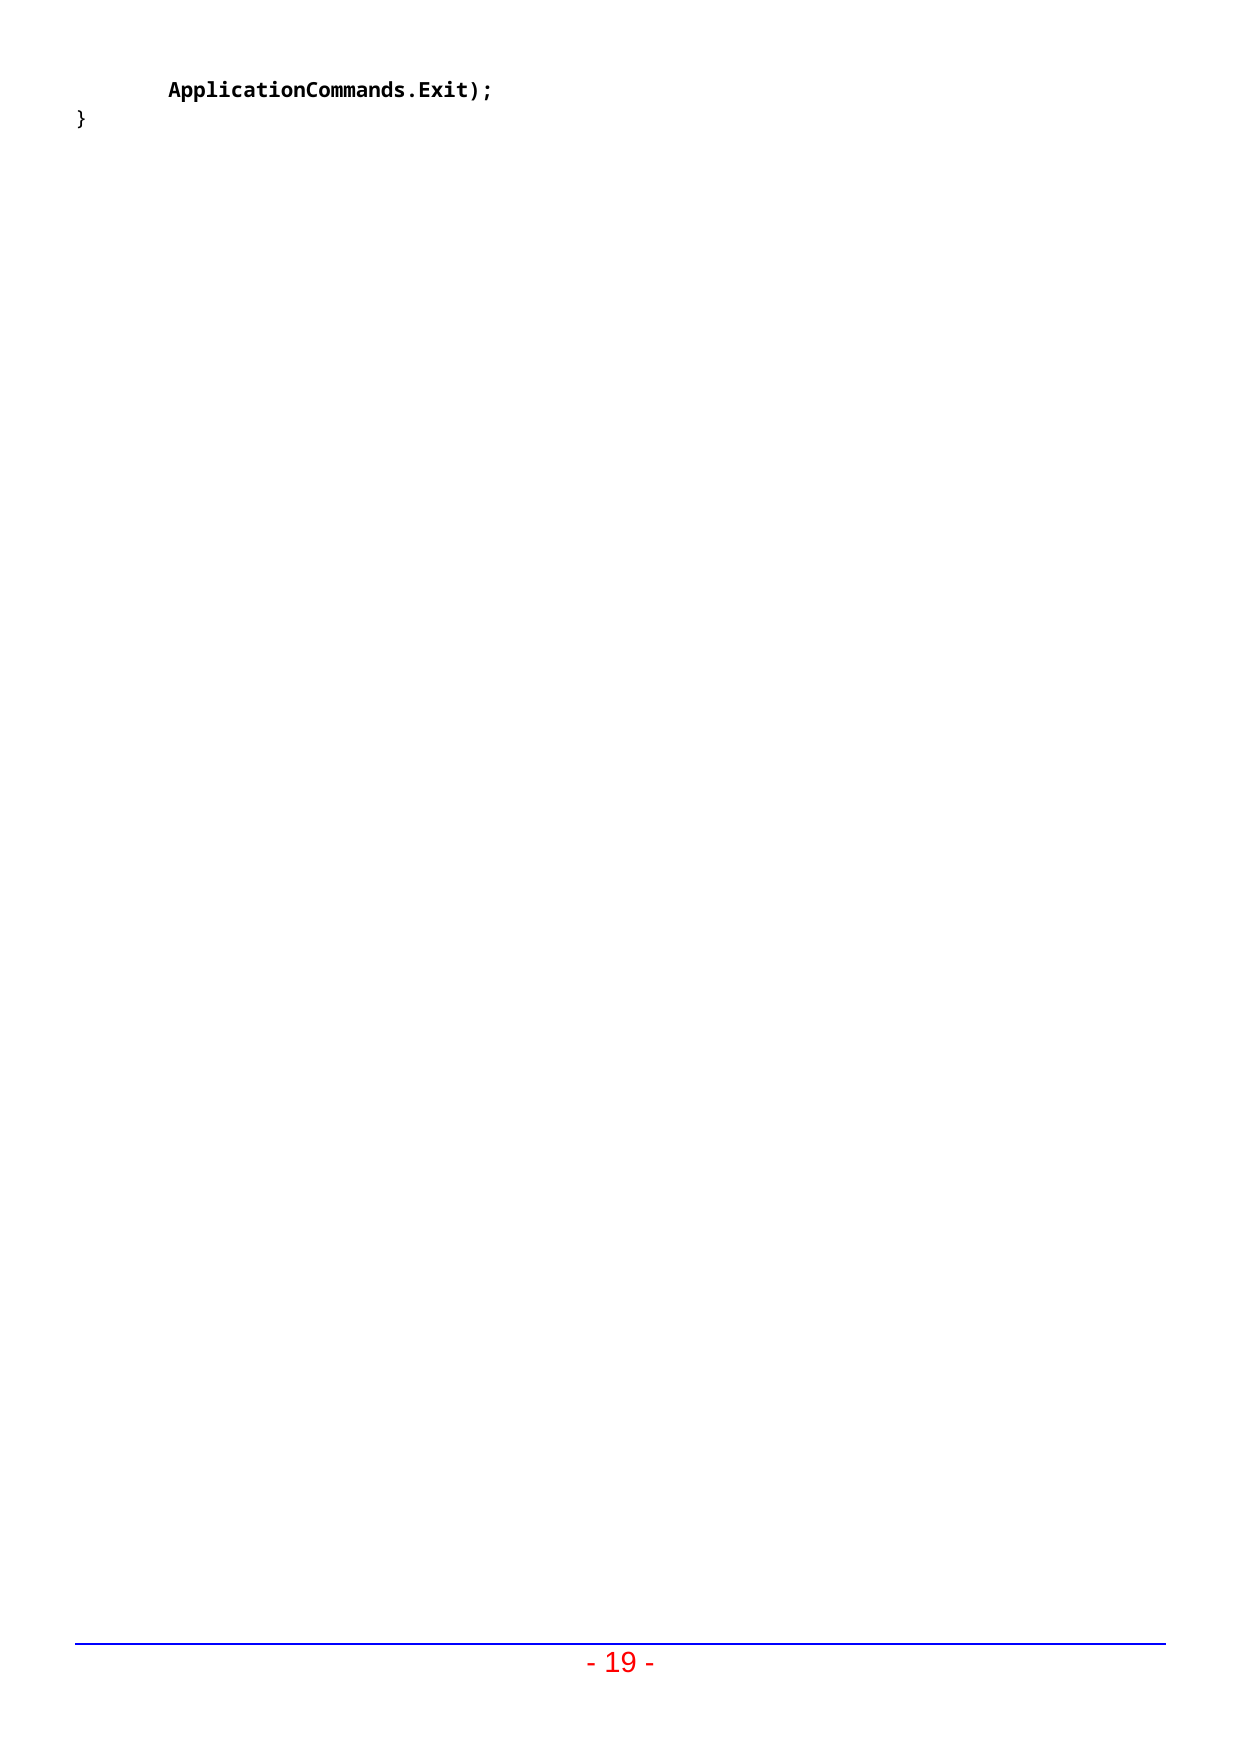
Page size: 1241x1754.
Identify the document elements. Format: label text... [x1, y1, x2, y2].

text } [75, 103, 1166, 132]
text ApplicationCommands.Exit); [75, 75, 1166, 103]
